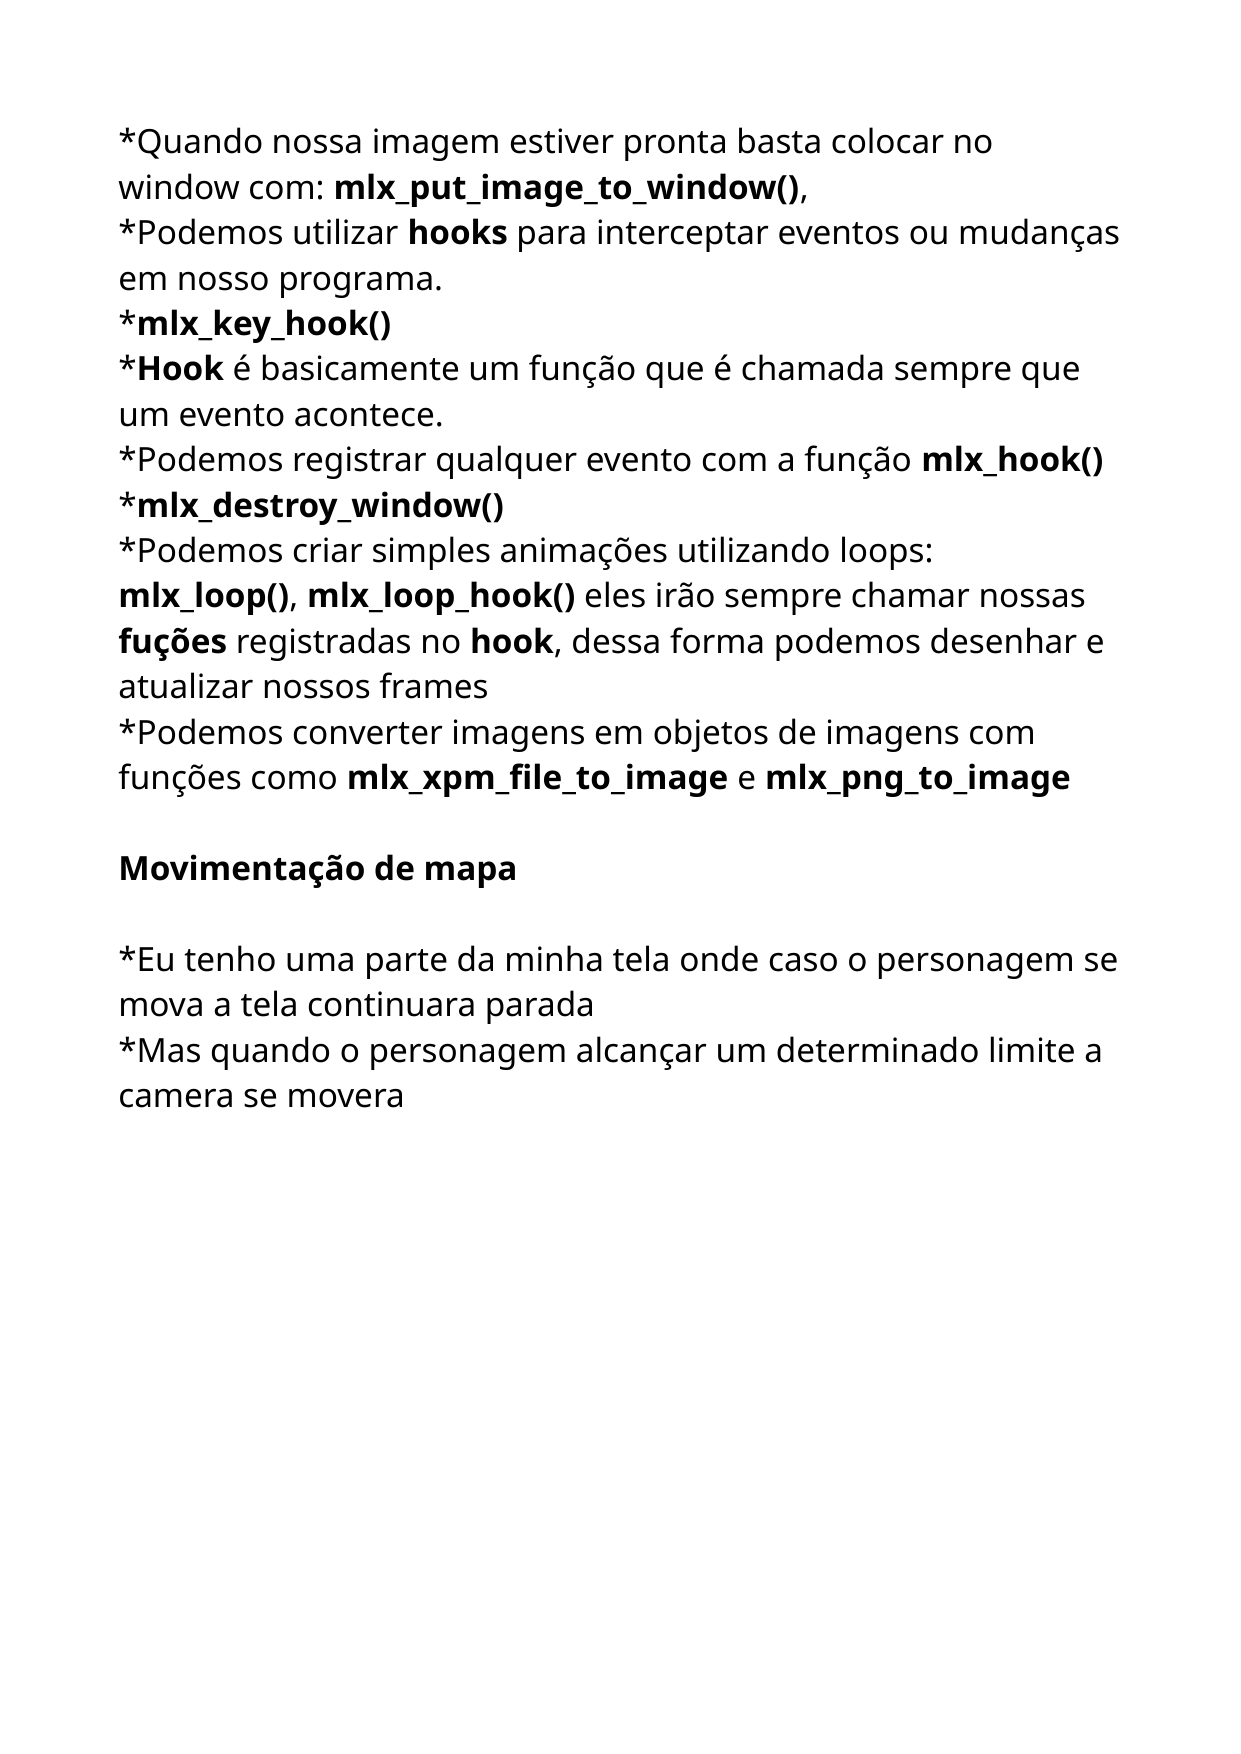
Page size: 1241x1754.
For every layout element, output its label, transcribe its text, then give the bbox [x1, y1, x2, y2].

text *Podemos registrar qualquer evento com a função mlx_hook() [118, 436, 1122, 481]
text Movimentação de mapa [118, 845, 1122, 890]
text *Mas quando o personagem alcançar um determinado limite a camera se movera [118, 1026, 1122, 1117]
text *mlx_key_hook() [118, 300, 1122, 345]
text mlx_loop(), mlx_loop_hook() eles irão sempre chamar nossas fuções registradas no hook, dessa forma podemos desenhar e atualizar nossos frames [118, 572, 1122, 708]
text *Eu tenho uma parte da minha tela onde caso o personagem se mova a tela continuara parada [118, 936, 1122, 1026]
text *Podemos converter imagens em objetos de imagens com funções como mlx_xpm_file_to_image e mlx_png_to_image [118, 708, 1122, 799]
text *Podemos criar simples animações utilizando loops: [118, 527, 1122, 572]
text *Hook é basicamente um função que é chamada sempre que um evento acontece. [118, 345, 1122, 436]
text *mlx_destroy_window() [118, 481, 1122, 527]
text *Quando nossa imagem estiver pronta basta colocar no window com: mlx_put_image_to_window(), [118, 118, 1122, 209]
text *Podemos utilizar hooks para interceptar eventos ou mudanças em nosso programa. [118, 209, 1122, 300]
